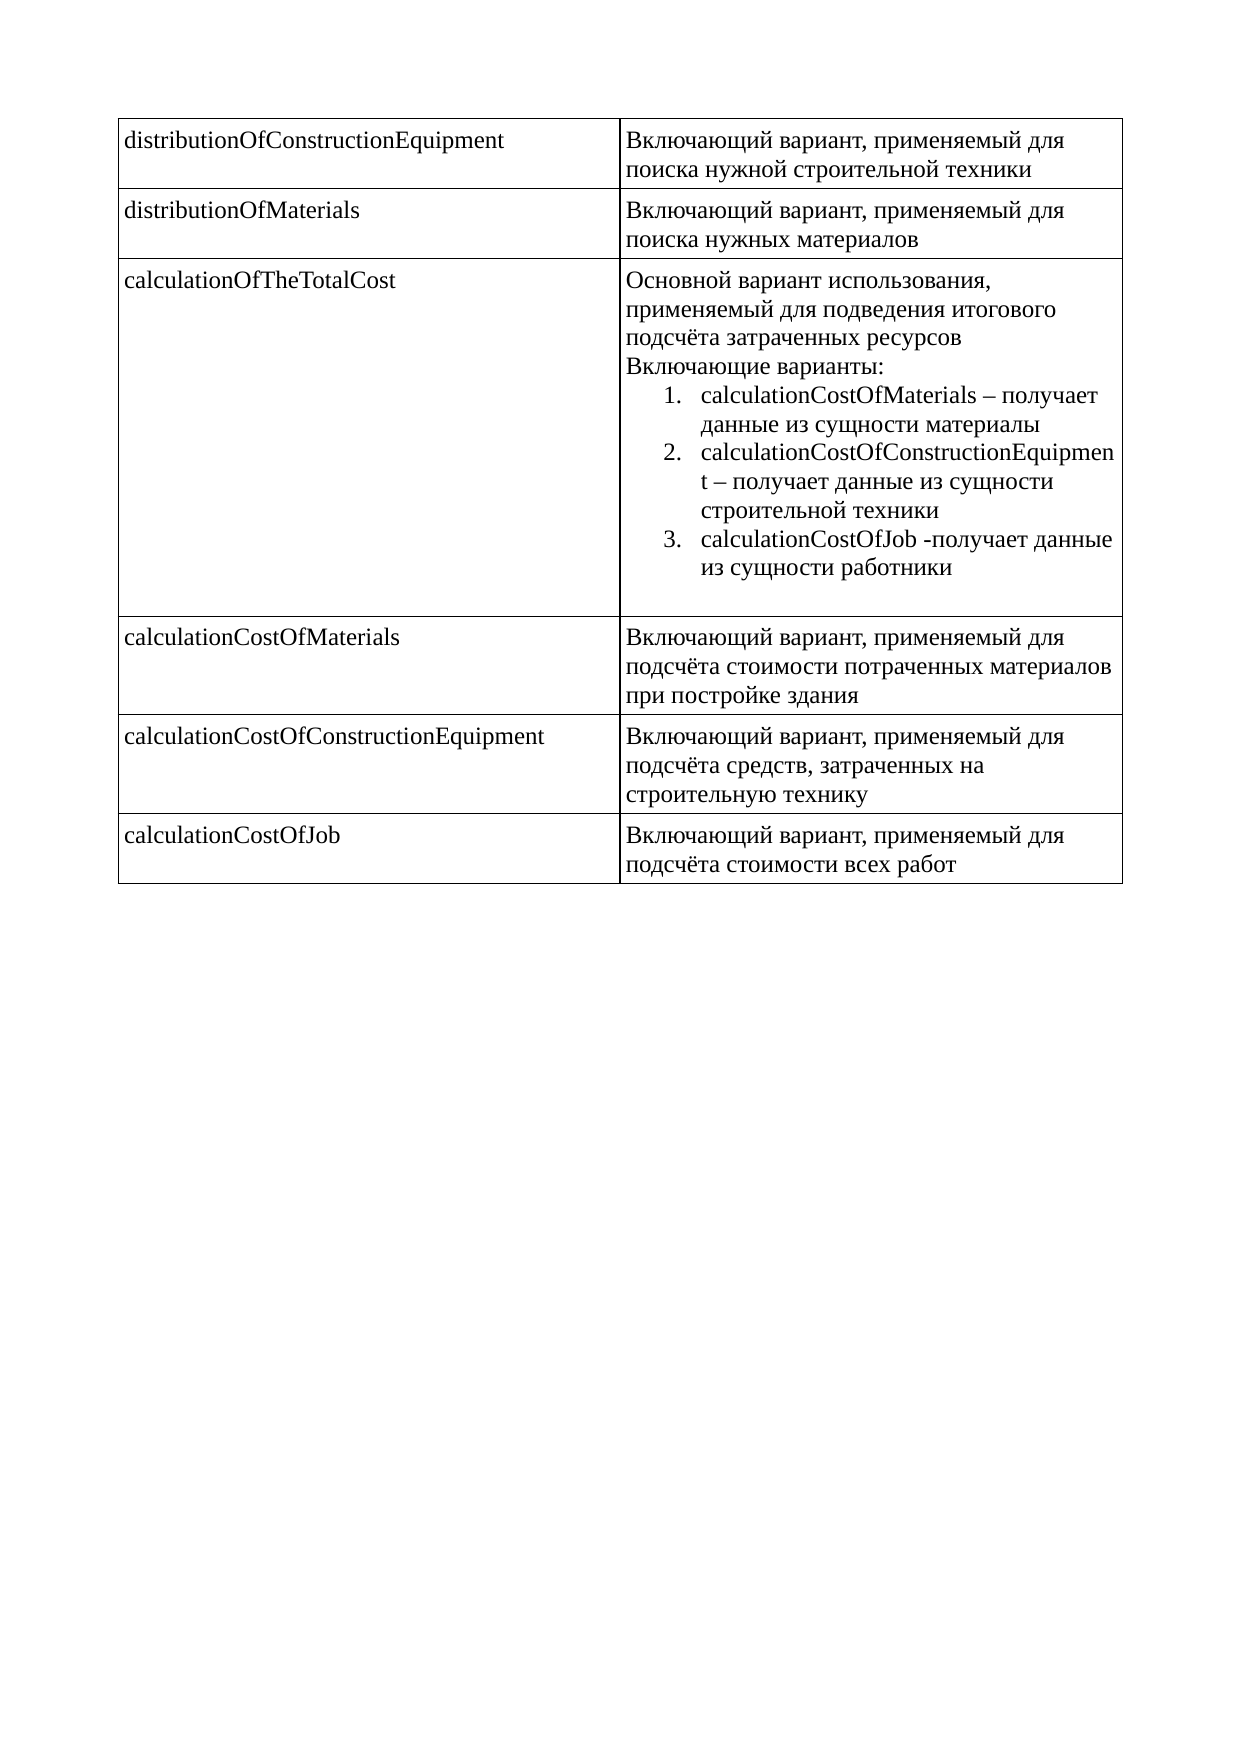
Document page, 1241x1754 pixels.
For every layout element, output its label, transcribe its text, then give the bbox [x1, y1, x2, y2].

table_cell Включающий вариант, применяемый для поиска нужных материалов [621, 189, 1122, 258]
table_cell Включающий вариант, применяемый для поиска нужной строительной техники [621, 119, 1122, 188]
table_cell distributionOfMaterials [119, 189, 619, 258]
table_cell distributionOfConstructionEquipment [119, 119, 619, 188]
table_cell calculationCostOfConstructionEquipment [119, 715, 619, 813]
table_cell calculationCostOfMaterials [119, 617, 619, 714]
table_cell Основной вариант использования, применяемый для подведения итогового подсчёта затраченных ресурсов Включающие варианты: calculationCostOfMaterials – получает данные из сущности материалы calculationCostOfConstructionEquipment – получает данные из сущности строительной техники calculationCostOfJob -получает данные из сущности работники [621, 259, 1122, 616]
table_cell Включающий вариант, применяемый для подсчёта стоимости всех работ [621, 814, 1122, 883]
table_cell calculationCostOfJob [119, 814, 619, 883]
table_cell Включающий вариант, применяемый для подсчёта средств, затраченных на строительную технику [621, 715, 1122, 813]
table_cell Включающий вариант, применяемый для подсчёта стоимости потраченных материалов при постройке здания [621, 617, 1122, 714]
table_cell calculationOfTheTotalCost [119, 259, 619, 616]
